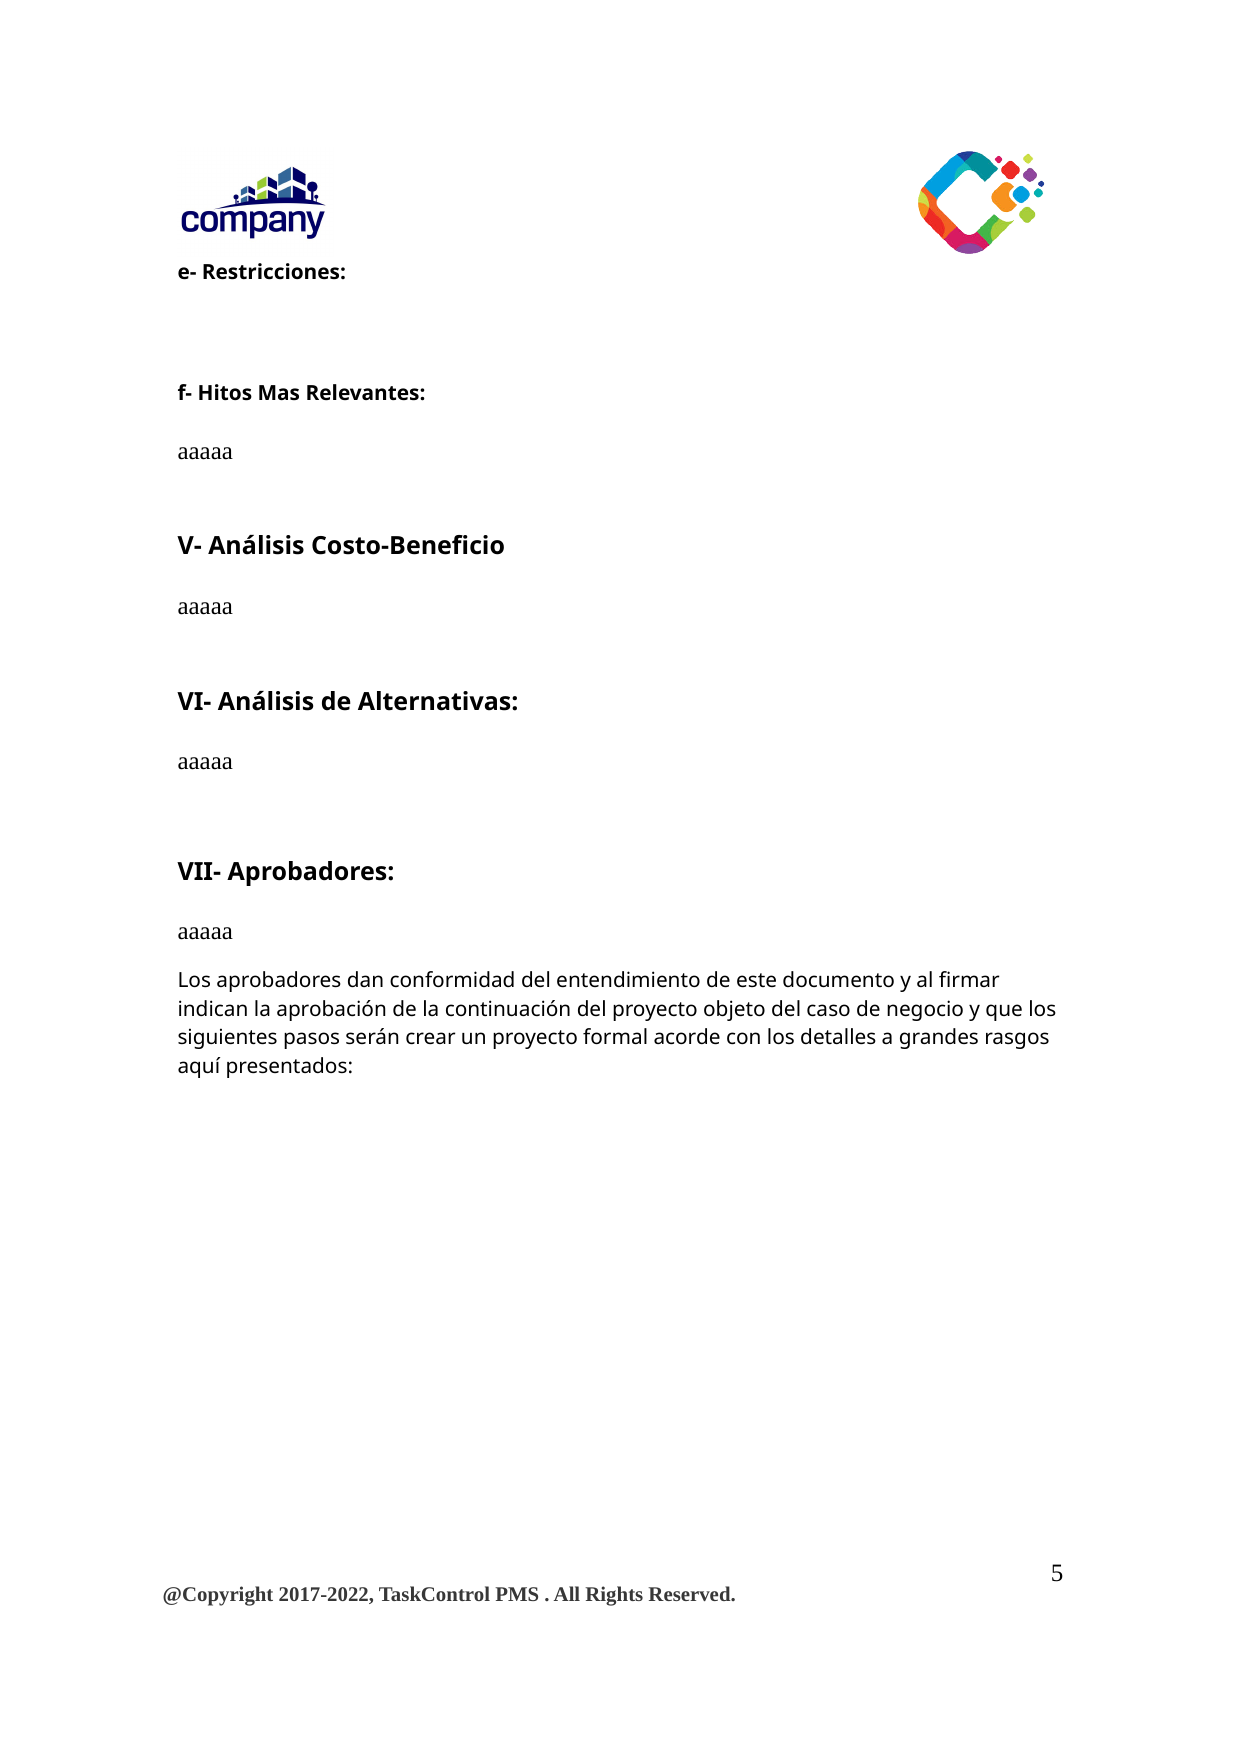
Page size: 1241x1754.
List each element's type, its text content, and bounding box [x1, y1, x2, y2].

subtitle f- Hitos Mas Relevantes: [177, 378, 1063, 407]
text Los aprobadores dan conformidad del entendimiento de este documento y al firmar indican la aprobación de la continuación del proyecto objeto del caso de negocio y que los siguientes pasos serán crear un proyecto formal acorde con los detalles a grandes rasgos aquí presentados: [177, 965, 1063, 1079]
picture [177, 147, 334, 257]
text aaaaa [177, 916, 1063, 945]
subtitle V- Análisis Costo-Beneficio [177, 528, 1063, 562]
picture [915, 147, 1047, 257]
text aaaaa [177, 591, 1063, 620]
subtitle VII- Aprobadores: [177, 853, 1063, 887]
subtitle VI- Análisis de Alternativas: [177, 683, 1063, 717]
text aaaaa [177, 436, 1063, 465]
subtitle e- Restricciones: [177, 257, 1063, 286]
text aaaaa [177, 746, 1063, 775]
